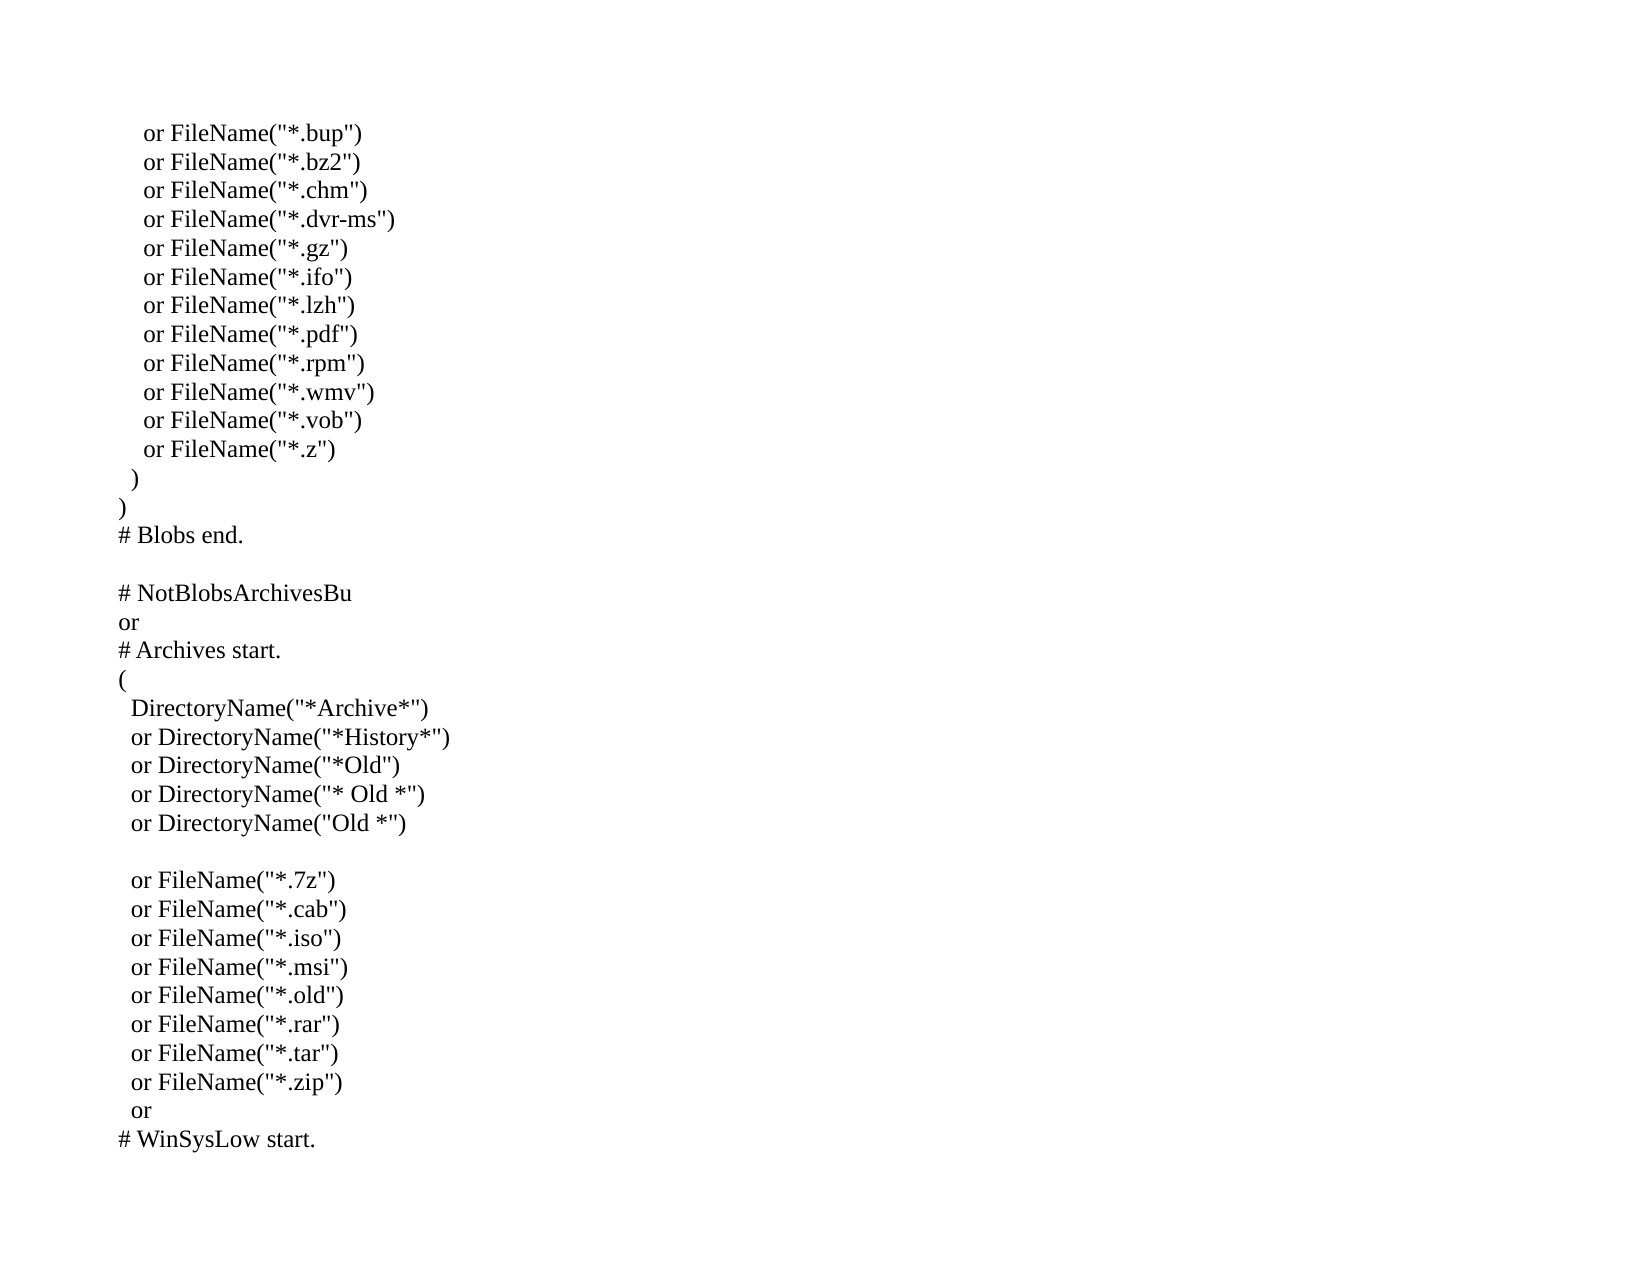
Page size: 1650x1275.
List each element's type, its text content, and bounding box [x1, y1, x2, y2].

text or FileName("*.cab") [118, 894, 1532, 923]
text # Archives start. [118, 636, 1532, 664]
text or FileName("*.gz") [118, 233, 1532, 262]
text or FileName("*.z") [118, 434, 1532, 463]
text ( [118, 664, 1532, 693]
text or FileName("*.rpm") [118, 348, 1532, 377]
text or FileName("*.lzh") [118, 291, 1532, 319]
text # Blobs end. [118, 521, 1532, 549]
text or DirectoryName("*History*") [118, 722, 1532, 751]
text or FileName("*.bup") [118, 118, 1532, 147]
text or FileName("*.chm") [118, 176, 1532, 204]
text or FileName("*.tar") [118, 1038, 1532, 1067]
text or FileName("*.ifo") [118, 262, 1532, 291]
text or FileName("*.pdf") [118, 319, 1532, 348]
text or FileName("*.7z") [118, 866, 1532, 894]
text or FileName("*.vob") [118, 406, 1532, 434]
text or FileName("*.old") [118, 981, 1532, 1009]
text or DirectoryName("Old *") [118, 808, 1532, 837]
text or FileName("*.iso") [118, 923, 1532, 952]
text or FileName("*.bz2") [118, 147, 1532, 176]
text DirectoryName("*Archive*") [118, 693, 1532, 722]
text ) [118, 463, 1532, 492]
text or FileName("*.rar") [118, 1009, 1532, 1038]
text ) [118, 492, 1532, 521]
text or FileName("*.dvr-ms") [118, 204, 1532, 233]
text # WinSysLow start. [118, 1124, 1532, 1153]
text or FileName("*.wmv") [118, 377, 1532, 406]
text or FileName("*.msi") [118, 952, 1532, 981]
text or [118, 1096, 1532, 1124]
text or DirectoryName("* Old *") [118, 779, 1532, 808]
text or [118, 607, 1532, 636]
text # NotBlobsArchivesBu [118, 578, 1532, 607]
text or DirectoryName("*Old") [118, 751, 1532, 779]
text or FileName("*.zip") [118, 1067, 1532, 1096]
